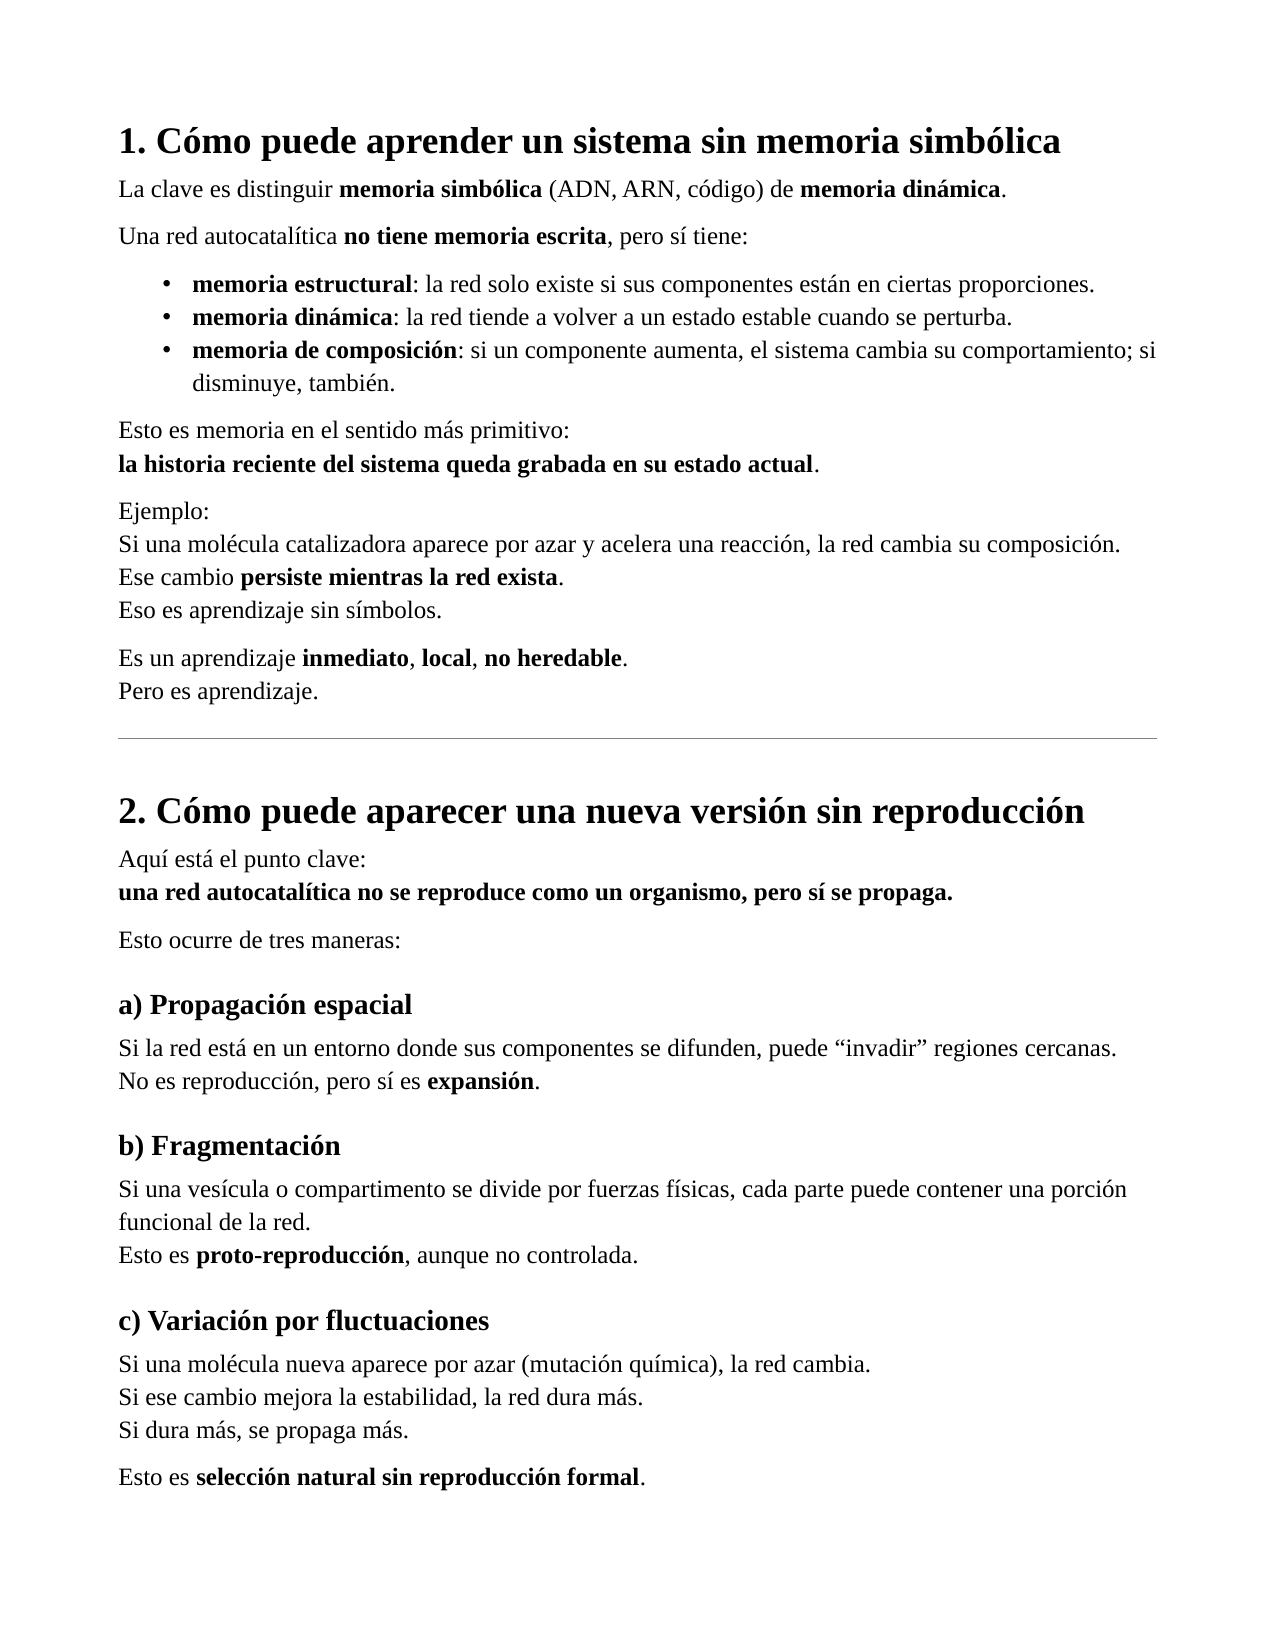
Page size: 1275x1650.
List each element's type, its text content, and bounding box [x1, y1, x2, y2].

text Aquí está el punto clave: una red autocatalítica no se reproduce como un organismo, pero sí se propaga. [118, 844, 1157, 906]
subtitle 1. Cómo puede aprender un sistema sin memoria simbólica [118, 118, 1157, 161]
text Ejemplo: Si una molécula catalizadora aparece por azar y acelera una reacción, la red cambia su composición. Ese cambio persiste mientras la red exista. Eso es aprendizaje sin símbolos. [118, 496, 1157, 624]
subtitle c) Variación por fluctuaciones [118, 1303, 1157, 1336]
subtitle a) Propagación espacial [118, 987, 1157, 1021]
text Si una vesícula o compartimento se divide por fuerzas físicas, cada parte puede contener una porción funcional de la red. Esto es proto-reproducción, aunque no controlada. [118, 1174, 1157, 1269]
subtitle 2. Cómo puede aparecer una nueva versión sin reproducción [118, 789, 1157, 832]
subtitle b) Fragmentación [118, 1128, 1157, 1162]
text La clave es distinguir memoria simbólica (ADN, ARN, código) de memoria dinámica. [118, 174, 1157, 202]
list memoria dinámica: la red tiende a volver a un estado estable cuando se perturba. [162, 302, 1157, 331]
text Si la red está en un entorno donde sus componentes se difunden, puede “invadir” regiones cercanas. No es reproducción, pero sí es expansión. [118, 1033, 1157, 1095]
text Una red autocatalítica no tiene memoria escrita, pero sí tiene: [118, 221, 1157, 250]
list memoria estructural: la red solo existe si sus componentes están en ciertas proporciones. [162, 269, 1157, 298]
text Esto es selección natural sin reproducción formal. [118, 1462, 1157, 1491]
list memoria de composición: si un componente aumenta, el sistema cambia su comportamiento; si disminuye, también. [162, 335, 1157, 397]
text Es un aprendizaje inmediato, local, no heredable. Pero es aprendizaje. [118, 643, 1157, 705]
text Si una molécula nueva aparece por azar (mutación química), la red cambia. Si ese cambio mejora la estabilidad, la red dura más. Si dura más, se propaga más. [118, 1349, 1157, 1443]
text Esto ocurre de tres maneras: [118, 925, 1157, 954]
text Esto es memoria en el sentido más primitivo: la historia reciente del sistema queda grabada en su estado actual. [118, 416, 1157, 477]
